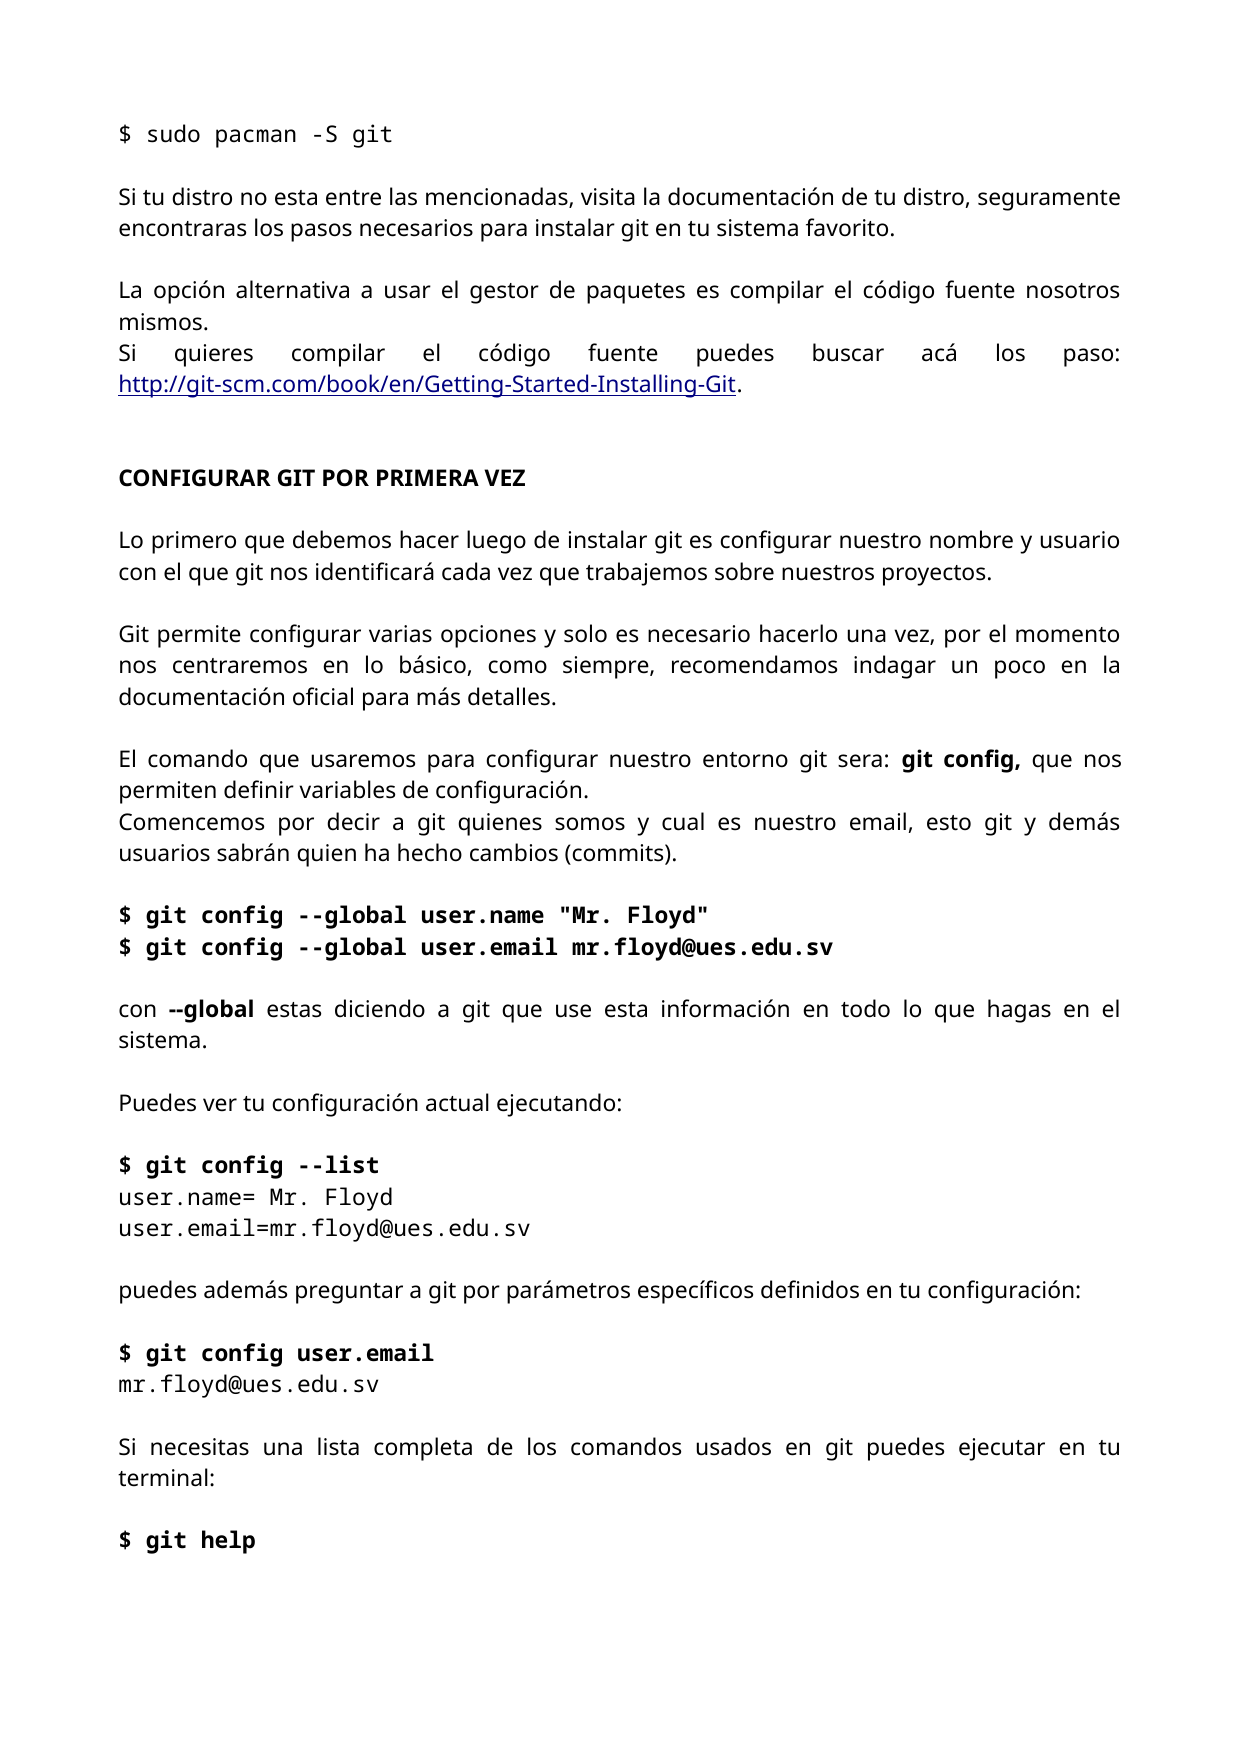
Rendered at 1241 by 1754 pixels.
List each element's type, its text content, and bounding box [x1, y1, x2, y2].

text $ git config user.email [118, 1337, 1122, 1368]
text $ git config --global user.email mr.floyd@ues.edu.sv [118, 931, 1122, 962]
text con --global estas diciendo a git que use esta información en todo lo que hagas en el sistema. [118, 993, 1122, 1056]
text mr.floyd@ues.edu.sv [118, 1368, 1122, 1399]
text user.name= Mr. Floyd [118, 1181, 1122, 1212]
text $ git help [118, 1524, 1122, 1556]
text Si tu distro no esta entre las mencionadas, visita la documentación de tu distro, seguramente encontraras los pasos necesarios para instalar git en tu sistema favorito. [118, 181, 1122, 243]
text El comando que usaremos para configurar nuestro entorno git sera: git config, que nos permiten definir variables de configuración. [118, 743, 1122, 806]
text Si necesitas una lista completa de los comandos usados en git puedes ejecutar en tu terminal: [118, 1431, 1122, 1493]
text Lo primero que debemos hacer luego de instalar git es configurar nuestro nombre y usuario con el que git nos identificará cada vez que trabajemos sobre nuestros proyectos. [118, 524, 1122, 587]
text Puedes ver tu configuración actual ejecutando: [118, 1087, 1122, 1118]
text Git permite configurar varias opciones y solo es necesario hacerlo una vez, por el momento nos centraremos en lo básico, como siempre, recomendamos indagar un poco en la documentación oficial para más detalles. [118, 618, 1122, 712]
text $ sudo pacman -S git [118, 118, 1122, 149]
text user.email=mr.floyd@ues.edu.sv [118, 1212, 1122, 1243]
text CONFIGURAR GIT POR PRIMERA VEZ [118, 462, 1122, 493]
text La opción alternativa a usar el gestor de paquetes es compilar el código fuente nosotros mismos. [118, 274, 1122, 337]
text Comencemos por decir a git quienes somos y cual es nuestro email, esto git y demás usuarios sabrán quien ha hecho cambios (commits). [118, 806, 1122, 868]
text $ git config --global user.name "Mr. Floyd" [118, 899, 1122, 931]
text puedes además preguntar a git por parámetros específicos definidos en tu configuración: [118, 1274, 1122, 1306]
text $ git config --list [118, 1149, 1122, 1181]
text Si quieres compilar el código fuente puedes buscar acá los paso: http://git-scm.com/book/en/Getting-Started-Installing-Git. [118, 337, 1122, 399]
